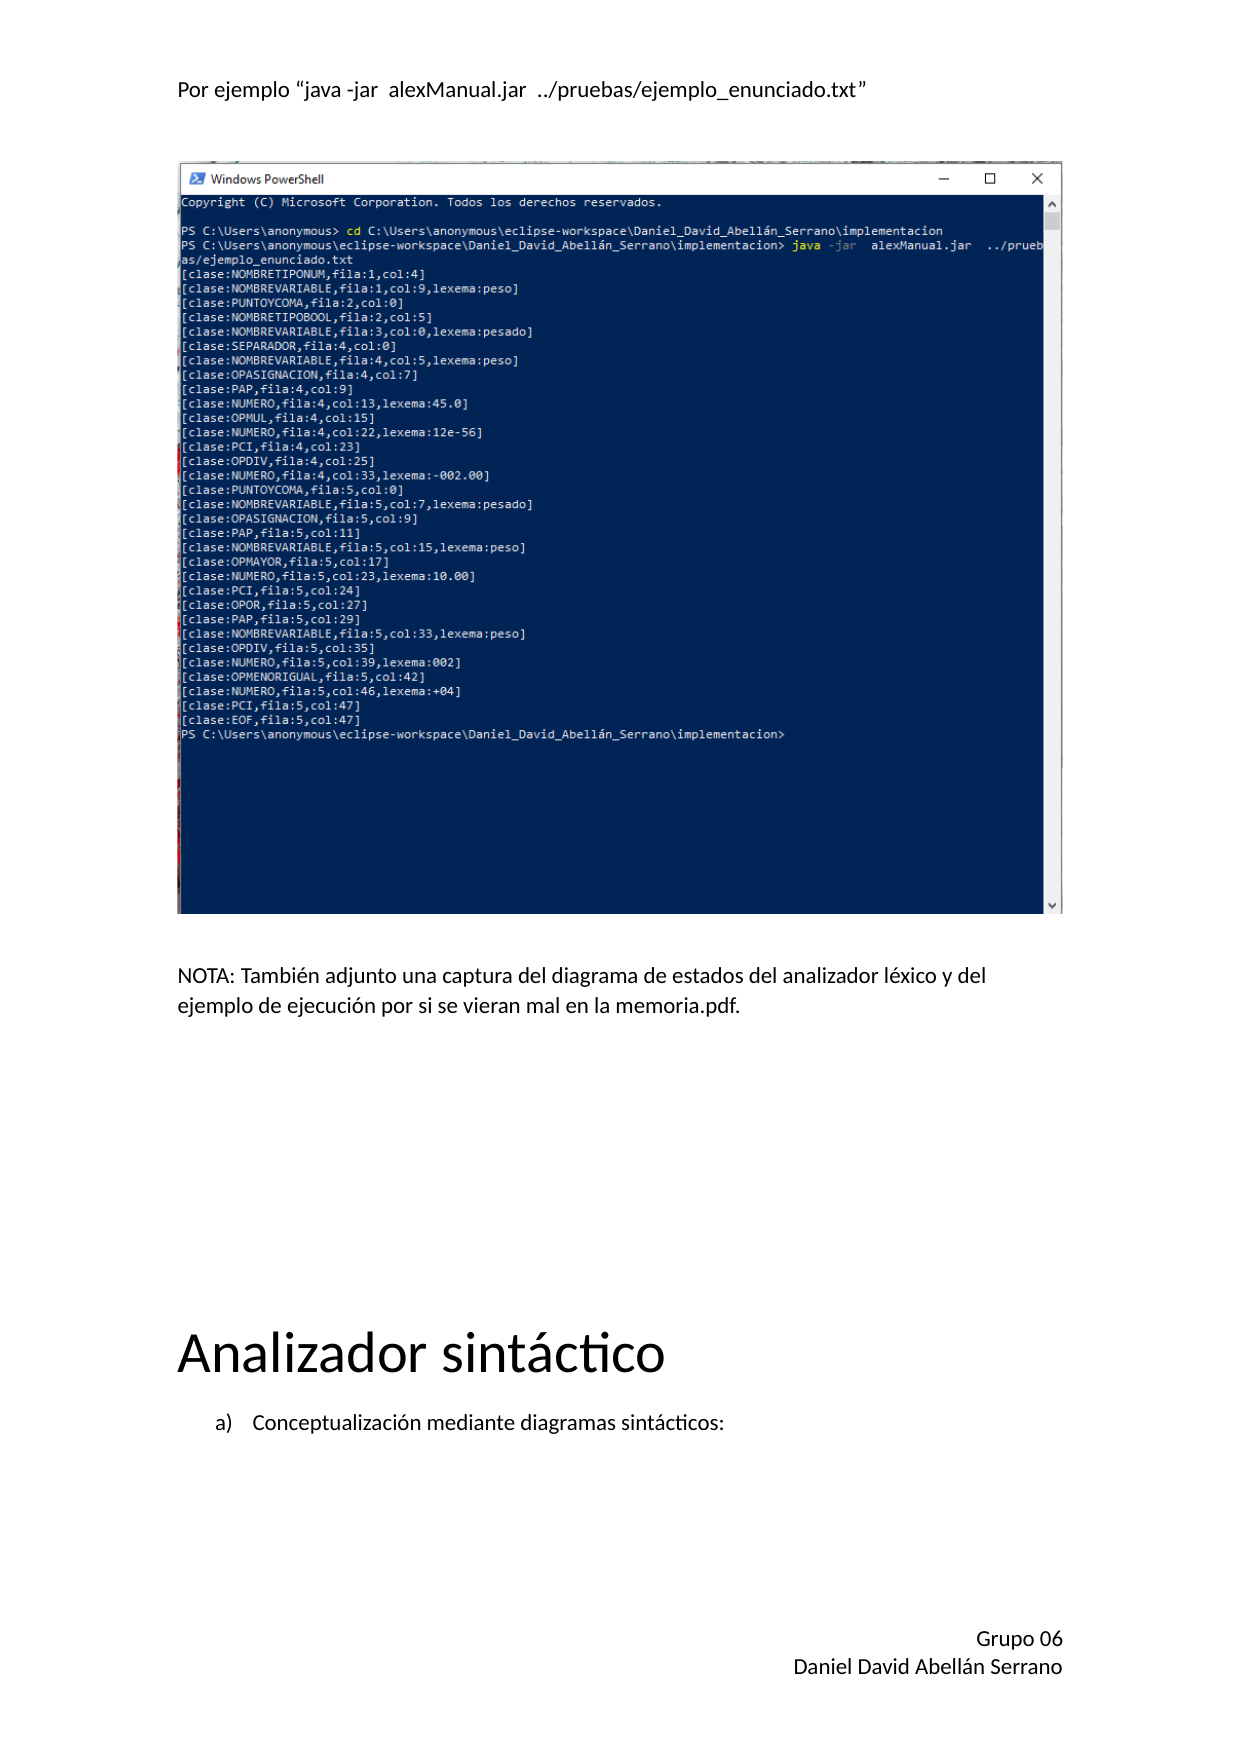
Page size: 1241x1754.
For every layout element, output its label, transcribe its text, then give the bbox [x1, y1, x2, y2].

list Conceptualización mediante diagramas sintácticos: [215, 1408, 1063, 1436]
picture [177, 161, 1063, 914]
text Por ejemplo “java -jar alexManual.jar ../pruebas/ejemplo_enunciado.txt” [177, 75, 1063, 103]
text NOTA: También adjunto una captura del diagrama de estados del analizador léxico y del ejemplo de ejecución por si se vieran mal en la memoria.pdf. [177, 961, 1063, 1019]
text Analizador sintáctico [177, 1315, 1063, 1387]
